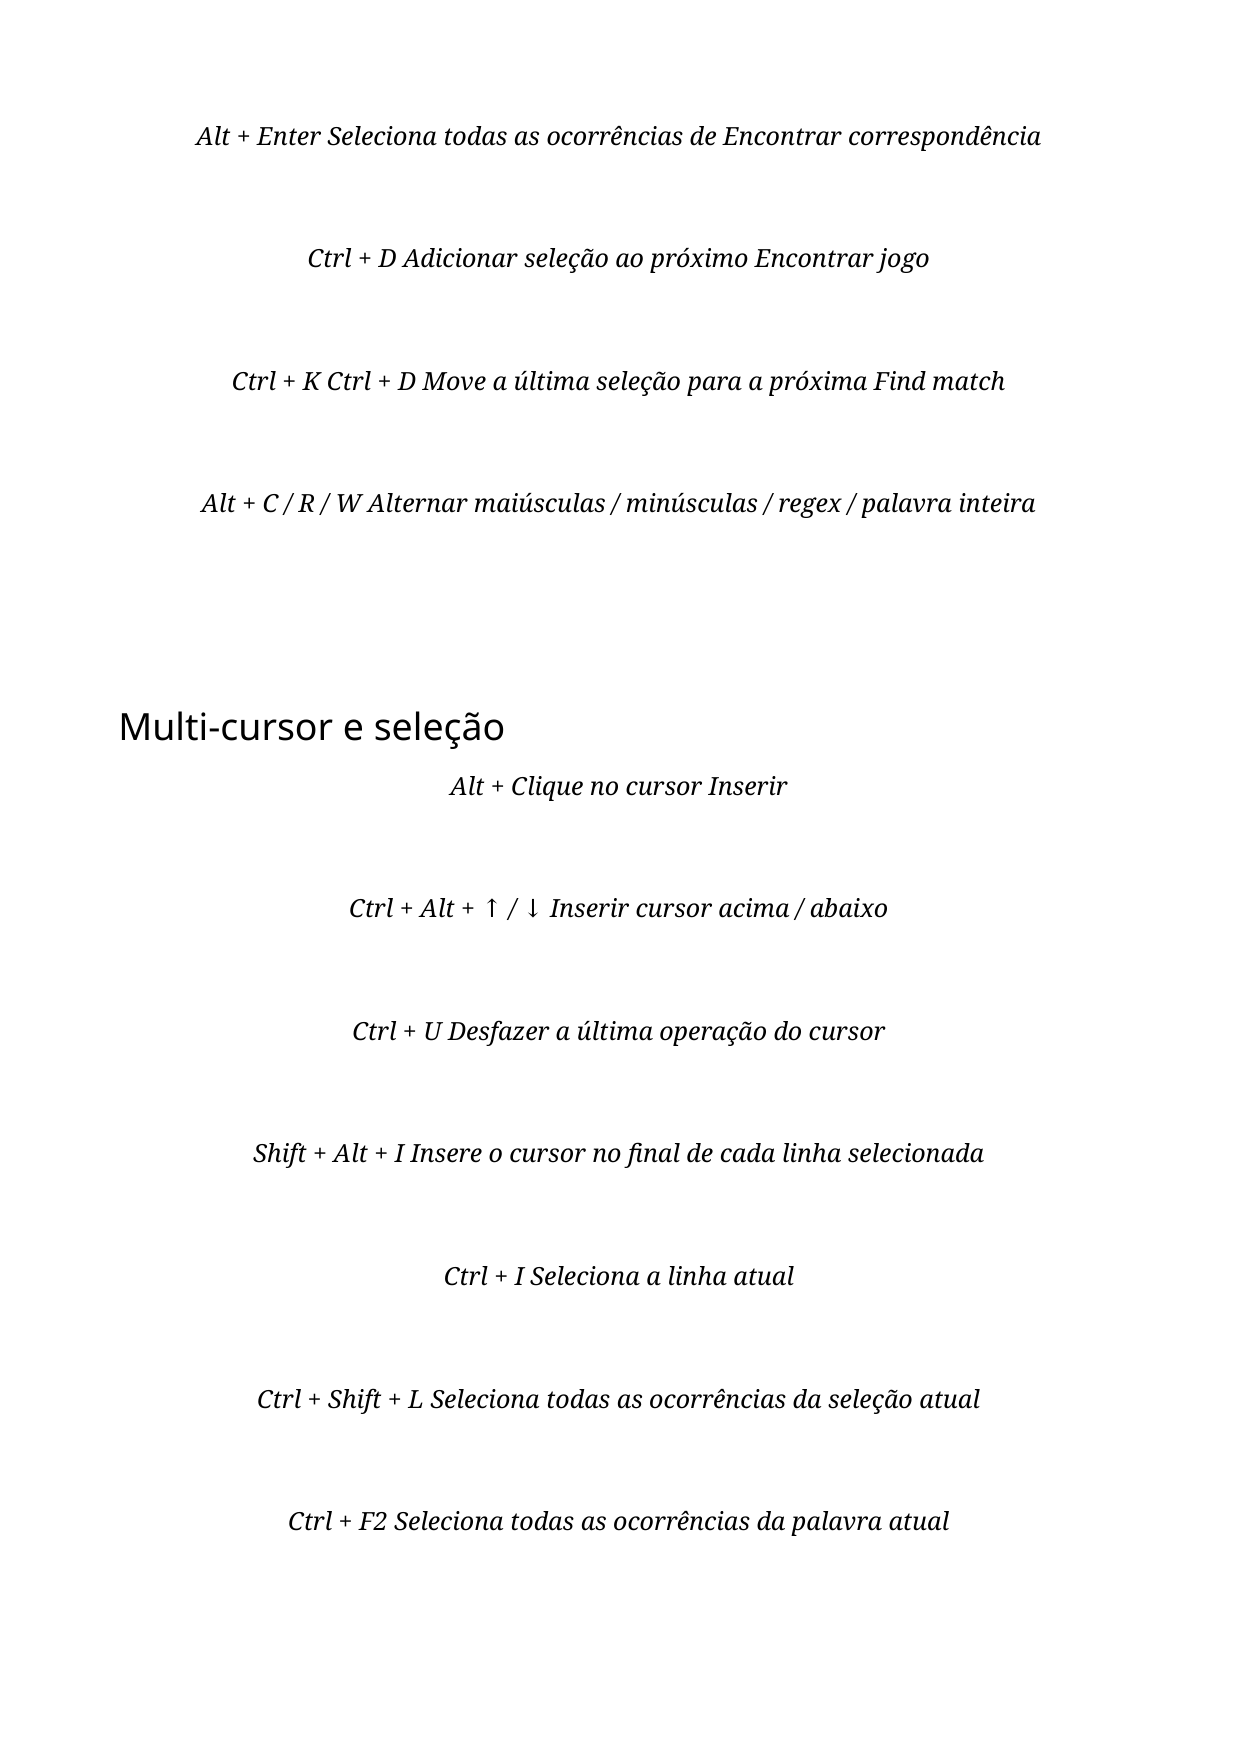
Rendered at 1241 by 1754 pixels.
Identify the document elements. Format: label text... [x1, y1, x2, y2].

text Ctrl + U Desfazer a última operação do cursor [118, 1013, 1122, 1048]
text Alt + Clique no cursor Inserir [118, 768, 1122, 802]
text Shift + Alt + I Insere o cursor no final de cada linha selecionada [118, 1136, 1122, 1170]
text Alt + C / R / W Alternar maiúsculas / minúsculas / regex / palavra inteira [118, 486, 1122, 520]
text Alt + Enter Seleciona todas as ocorrências de Encontrar correspondência [118, 118, 1122, 152]
text Ctrl + K Ctrl + D Move a última seleção para a próxima Find match [118, 363, 1122, 397]
text Ctrl + Shift + L Seleciona todas as ocorrências da seleção atual [118, 1381, 1122, 1415]
text Ctrl + I Seleciona a linha atual [118, 1259, 1122, 1293]
text Ctrl + Alt + ↑ / ↓ Inserir cursor acima / abaixo [118, 891, 1122, 925]
subtitle Multi-cursor e seleção [118, 701, 1122, 752]
text Ctrl + D Adicionar seleção ao próximo Encontrar jogo [118, 241, 1122, 275]
text Ctrl + F2 Seleciona todas as ocorrências da palavra atual [118, 1504, 1122, 1538]
